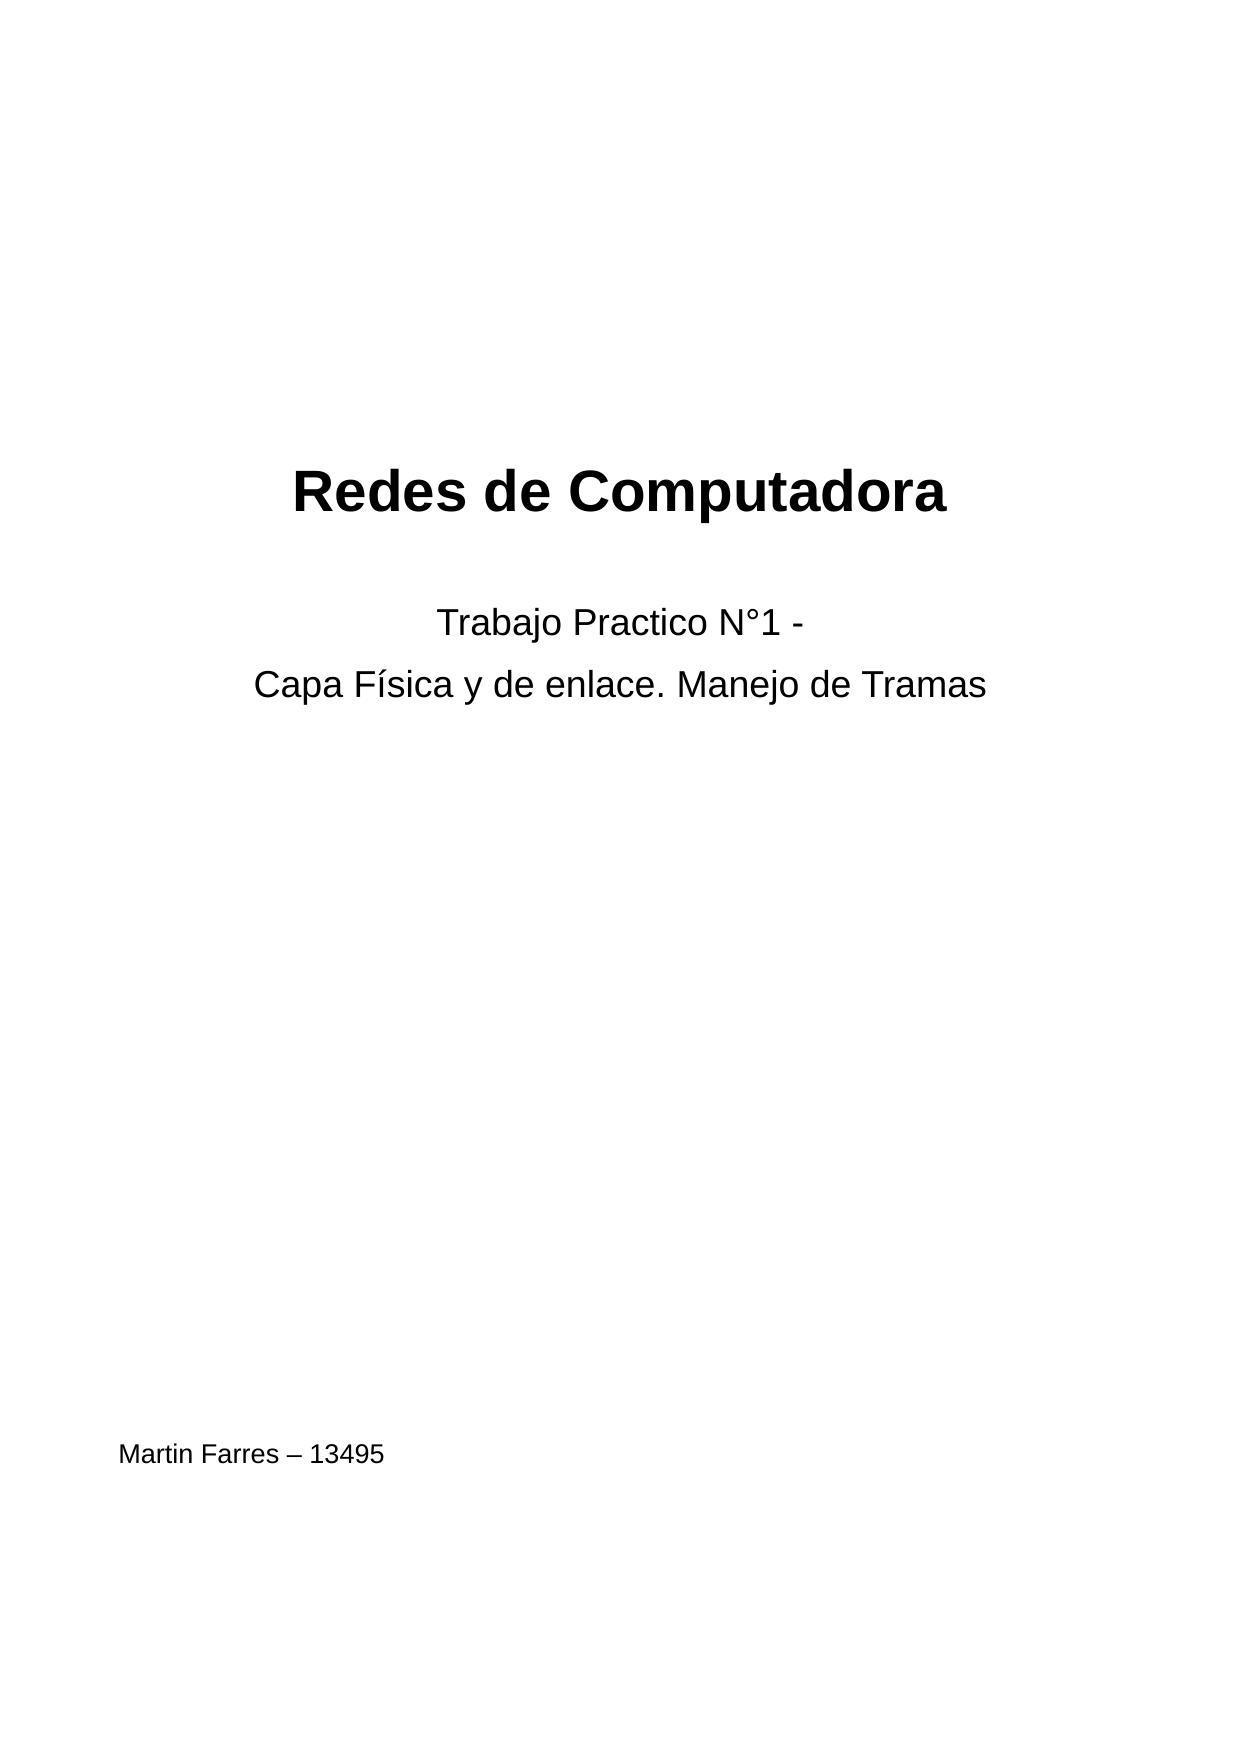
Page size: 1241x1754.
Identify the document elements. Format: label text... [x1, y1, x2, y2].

title Redes de Computadora [118, 457, 1122, 524]
subtitle Capa Física y de enlace. Manejo de Tramas [118, 662, 1122, 705]
subtitle Trabajo Practico N°1 - [118, 600, 1122, 643]
text Martin Farres – 13495 [118, 1438, 1122, 1469]
